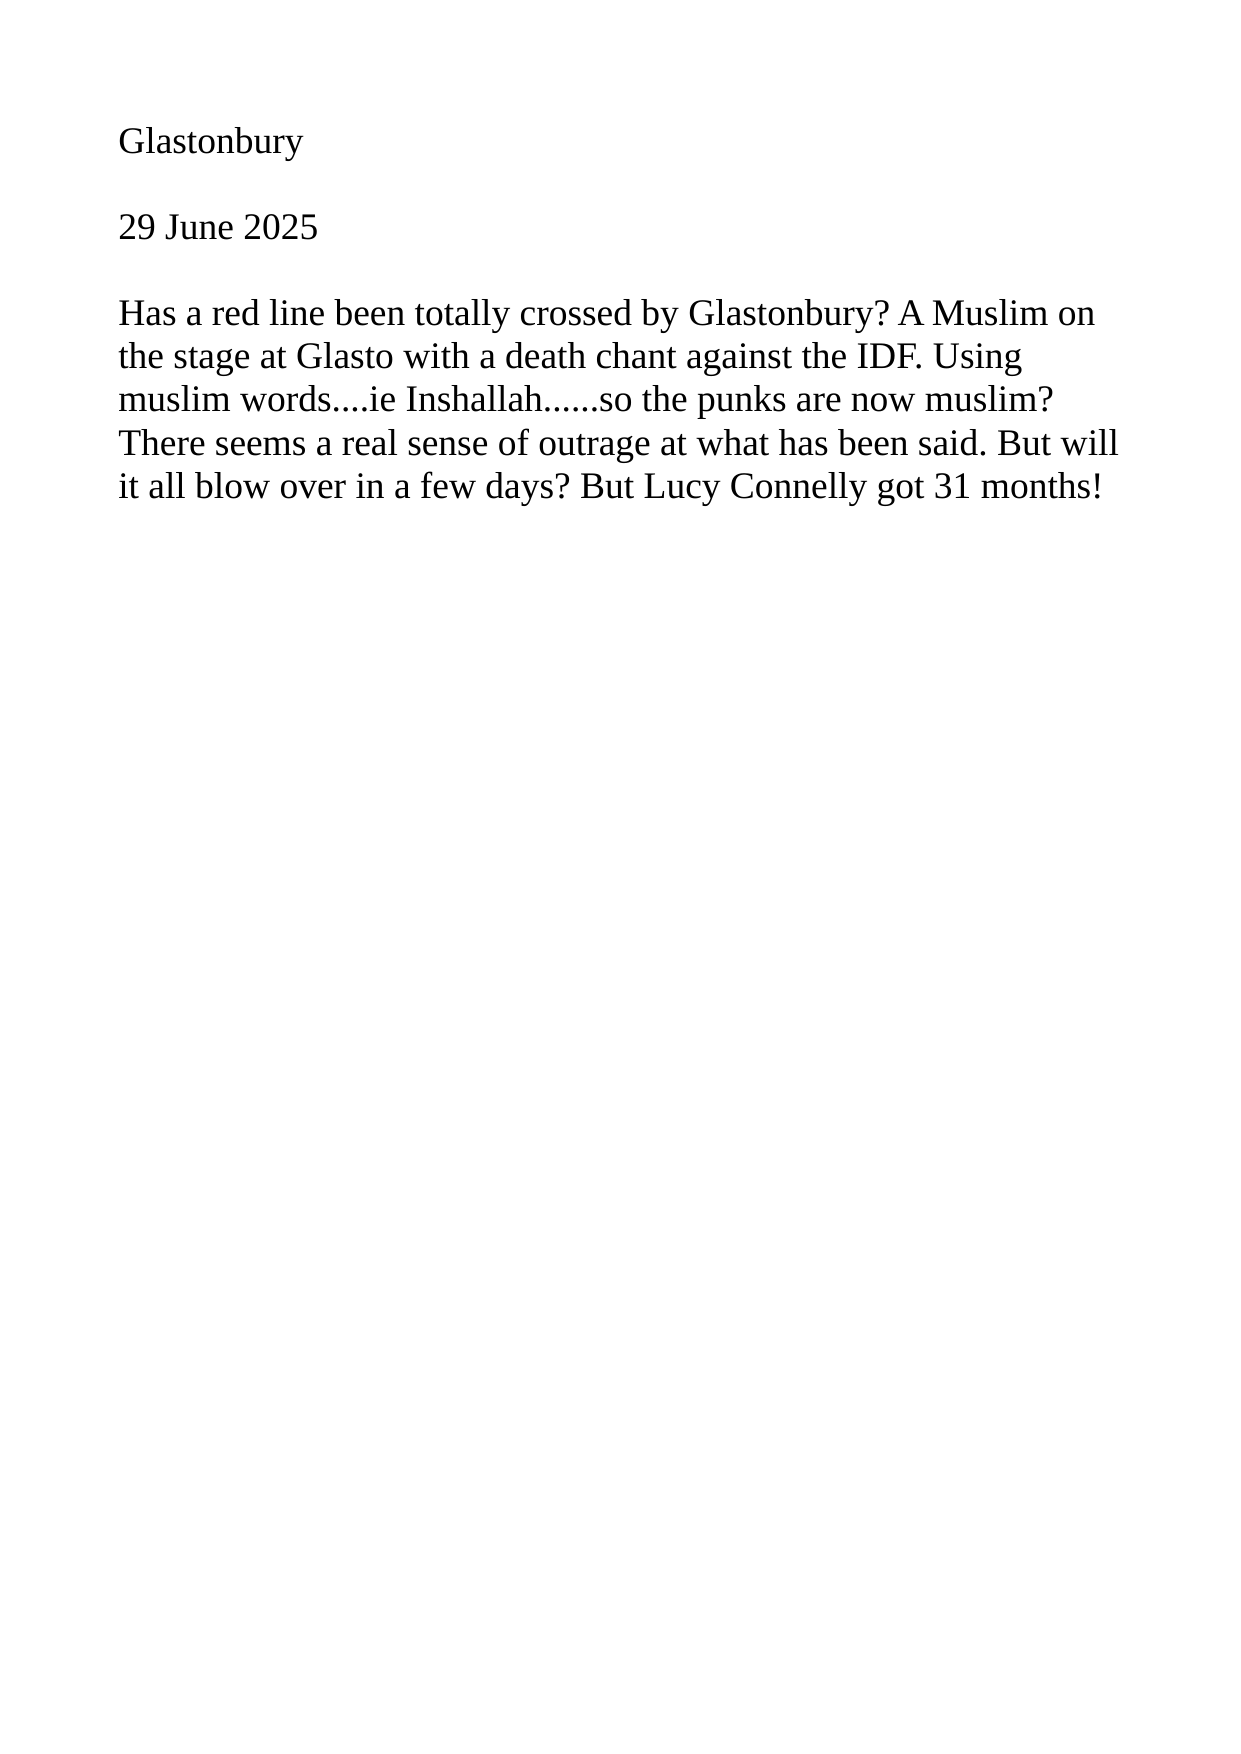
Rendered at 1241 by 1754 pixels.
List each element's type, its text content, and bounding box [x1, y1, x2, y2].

text 29 June 2025 [118, 204, 1122, 247]
text There seems a real sense of outrage at what has been said. But will it all blow over in a few days? But Lucy Connelly got 31 months! [118, 420, 1122, 506]
text Glastonbury [118, 118, 1122, 161]
text Has a red line been totally crossed by Glastonbury? A Muslim on the stage at Glasto with a death chant against the IDF. Using muslim words....ie Inshallah......so the punks are now muslim? [118, 291, 1122, 420]
